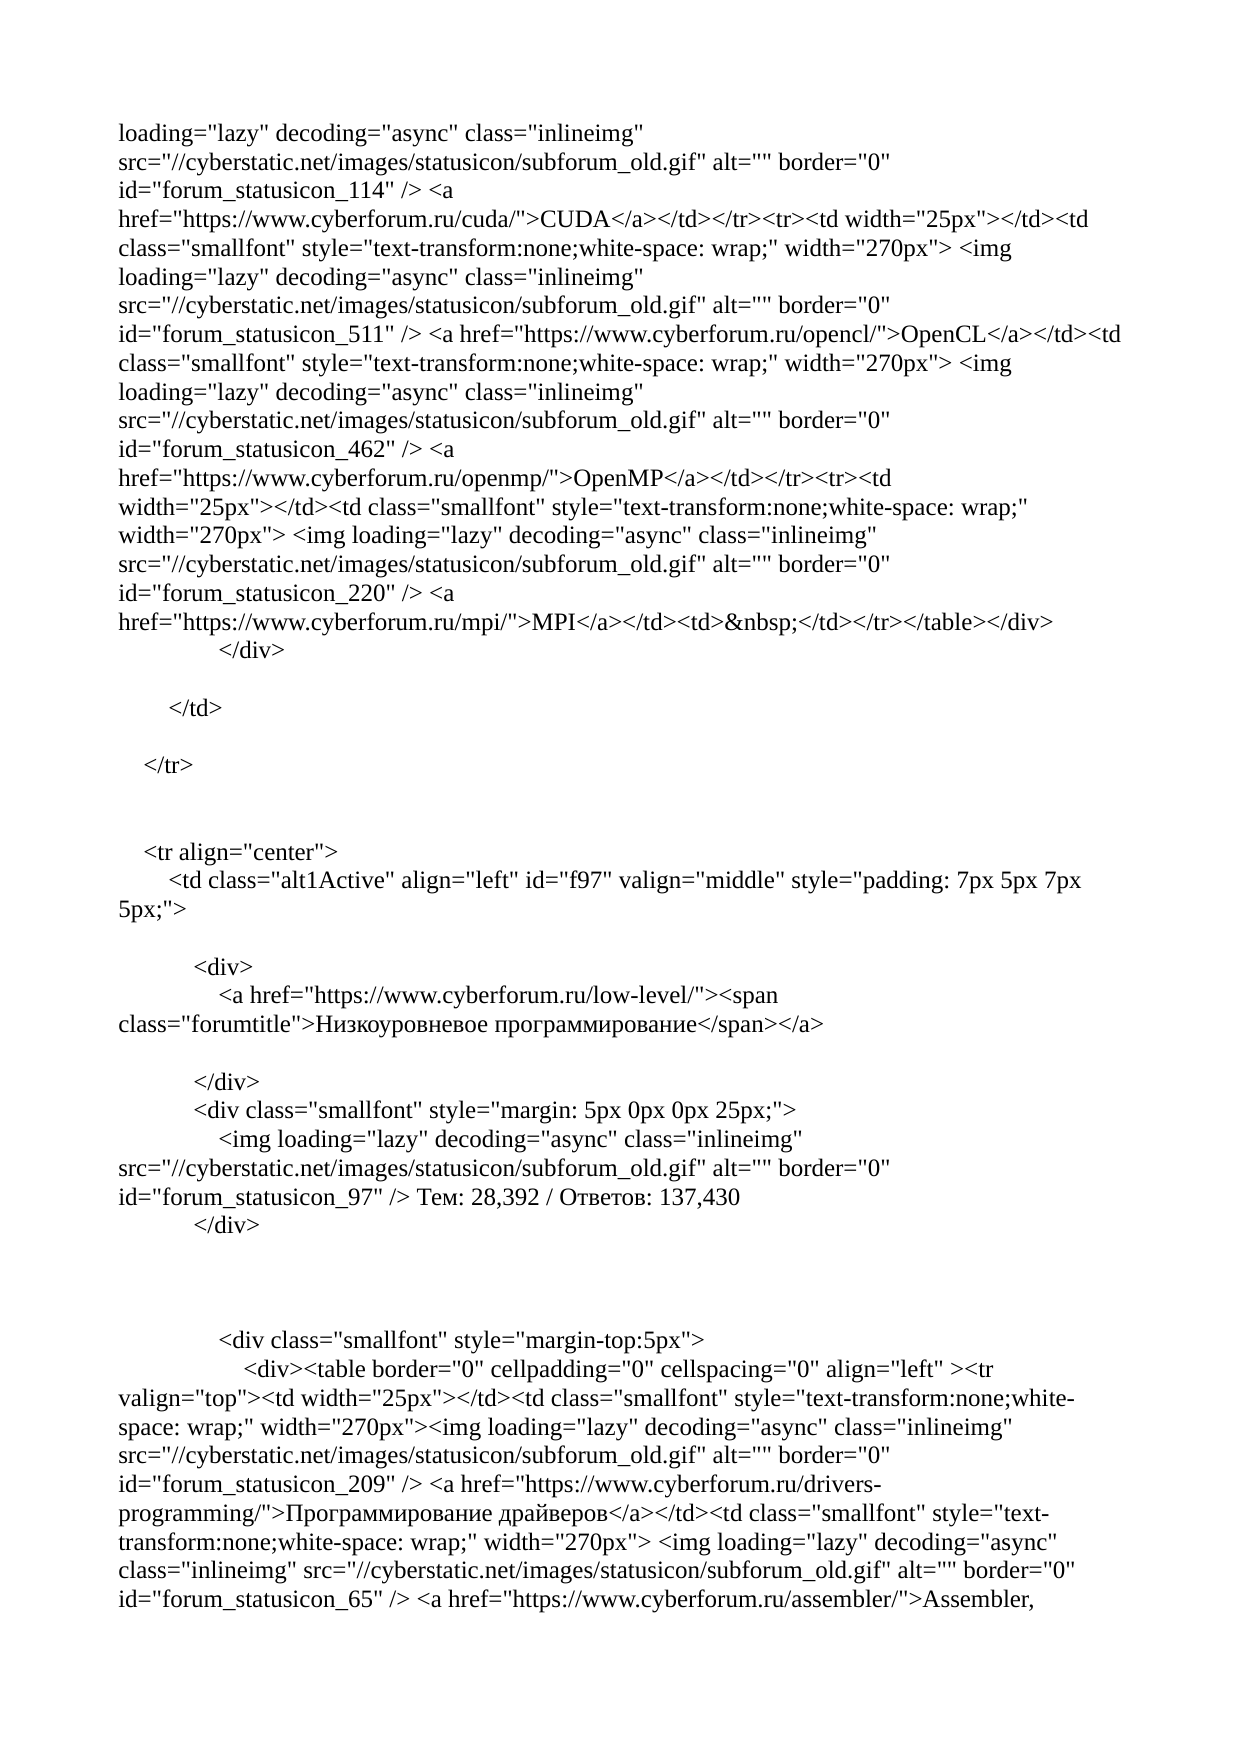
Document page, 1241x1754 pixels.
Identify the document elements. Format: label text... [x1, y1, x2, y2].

text <td class="alt1Active" align="left" id="f97" valign="middle" style="padding: 7px 5px 7px 5px;"> [118, 866, 1122, 923]
text </div> [118, 636, 1122, 664]
text <div class="smallfont" style="margin: 5px 0px 0px 25px;"> [118, 1096, 1122, 1124]
text <div><table border="0" cellpadding="0" cellspacing="0" align="left" ><tr valign="top"><td width="25px"></td><td class="smallfont" style="text-transform:none;white-space: wrap;" width="270px"><img loading="lazy" decoding="async" class="inlineimg" src="//cyberstatic.net/images/statusicon/subforum_old.gif" alt="" border="0" id="forum_statusicon_209" /> <a href="https://www.cyberforum.ru/drivers-programming/">Программирование драйверов</a></td><td class="smallfont" style="text-transform:none;white-space: wrap;" width="270px"> <img loading="lazy" decoding="async" class="inlineimg" src="//cyberstatic.net/images/statusicon/subforum_old.gif" alt="" border="0" id="forum_statusicon_65" /> <a href="https://www.cyberforum.ru/assembler/">Assembler, [118, 1354, 1122, 1613]
text </tr> [118, 751, 1122, 779]
text <a href="https://www.cyberforum.ru/low-level/"><span class="forumtitle">Низкоуровневое программирование</span></a> [118, 981, 1122, 1038]
text <img loading="lazy" decoding="async" class="inlineimg" src="//cyberstatic.net/images/statusicon/subforum_old.gif" alt="" border="0" id="forum_statusicon_97" /> Тем: 28,392 / Ответов: 137,430 [118, 1124, 1122, 1211]
text </td> [118, 693, 1122, 722]
text </div> [118, 1067, 1122, 1096]
text </div> [118, 1211, 1122, 1239]
text loading="lazy" decoding="async" class="inlineimg" src="//cyberstatic.net/images/statusicon/subforum_old.gif" alt="" border="0" id="forum_statusicon_114" /> <a href="https://www.cyberforum.ru/cuda/">CUDA</a></td></tr><tr><td width="25px"></td><td class="smallfont" style="text-transform:none;white-space: wrap;" width="270px"> <img loading="lazy" decoding="async" class="inlineimg" src="//cyberstatic.net/images/statusicon/subforum_old.gif" alt="" border="0" id="forum_statusicon_511" /> <a href="https://www.cyberforum.ru/opencl/">OpenCL</a></td><td class="smallfont" style="text-transform:none;white-space: wrap;" width="270px"> <img loading="lazy" decoding="async" class="inlineimg" src="//cyberstatic.net/images/statusicon/subforum_old.gif" alt="" border="0" id="forum_statusicon_462" /> <a href="https://www.cyberforum.ru/openmp/">OpenMP</a></td></tr><tr><td width="25px"></td><td class="smallfont" style="text-transform:none;white-space: wrap;" width="270px"> <img loading="lazy" decoding="async" class="inlineimg" src="//cyberstatic.net/images/statusicon/subforum_old.gif" alt="" border="0" id="forum_statusicon_220" /> <a href="https://www.cyberforum.ru/mpi/">MPI</a></td><td>&nbsp;</td></tr></table></div> [118, 118, 1122, 636]
text <div> [118, 952, 1122, 981]
text <div class="smallfont" style="margin-top:5px"> [118, 1326, 1122, 1354]
text <tr align="center"> [118, 837, 1122, 866]
